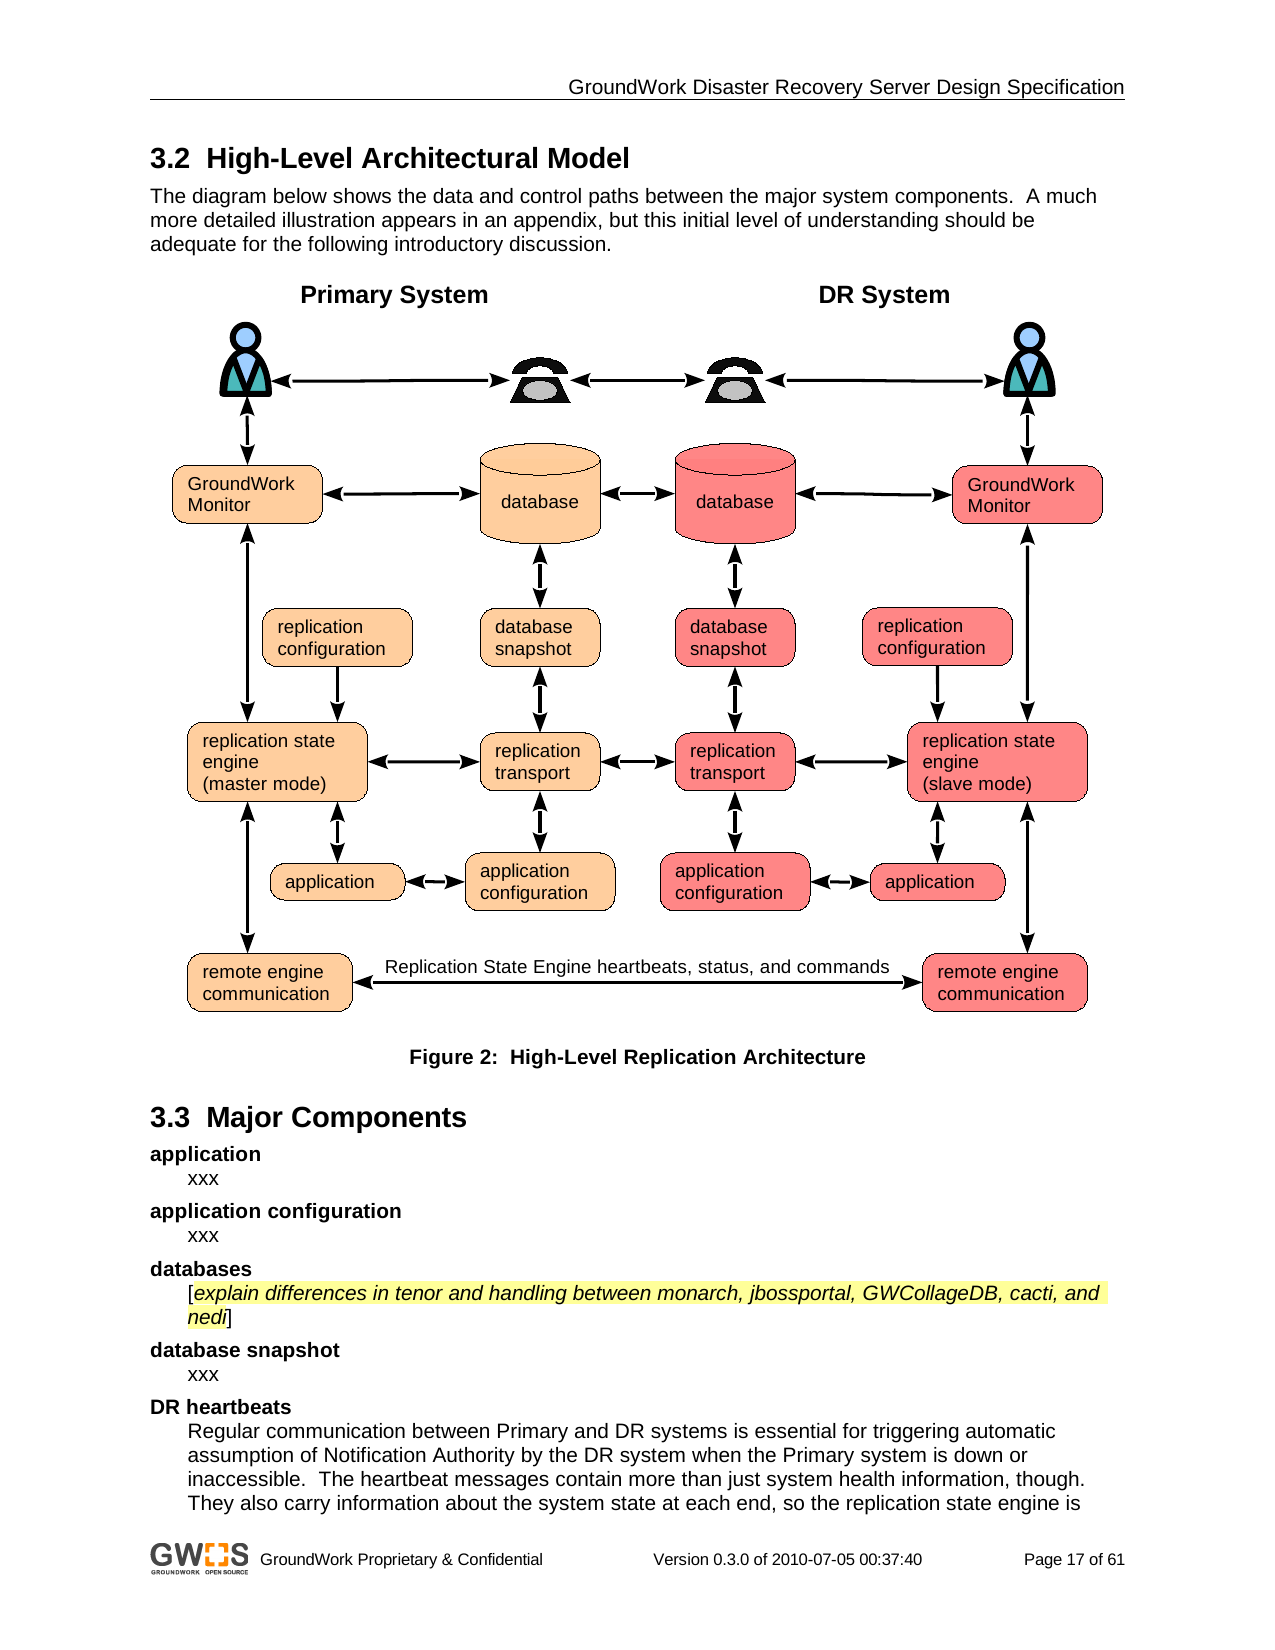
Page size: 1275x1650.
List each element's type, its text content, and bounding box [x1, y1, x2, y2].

subtitle database snapshot [150, 1338, 1125, 1362]
text Regular communication between Primary and DR systems is essential for triggering automatic assumption of Notification Authority by the DR system when the Primary system is down or inaccessible. The heartbeat messages contain more than just system health information, though. They also carry information about the system state at each end, so the replication state engine is [187, 1419, 1125, 1515]
subtitle application [150, 1142, 1125, 1166]
subtitle High-Level Architectural Model [150, 141, 1125, 174]
subtitle Major Components [150, 1100, 1125, 1133]
picture [150, 1543, 248, 1575]
text xxx [187, 1166, 1125, 1190]
subtitle DR heartbeats [150, 1395, 1125, 1419]
subtitle databases [150, 1256, 1125, 1281]
text xxx [187, 1223, 1125, 1247]
text [explain differences in tenor and handling between monarch, jbossportal, GWCollageDB, cacti, and nedi] [187, 1281, 1125, 1329]
text xxx [187, 1362, 1125, 1386]
text The diagram below shows the data and control paths between the major system components. A much more detailed illustration appears in an appendix, but this initial level of understanding should be adequate for the following introductory discussion. [150, 183, 1125, 256]
text Figure 2: High-Level Replication Architecture [172, 1045, 1103, 1069]
subtitle application configuration [150, 1199, 1125, 1223]
